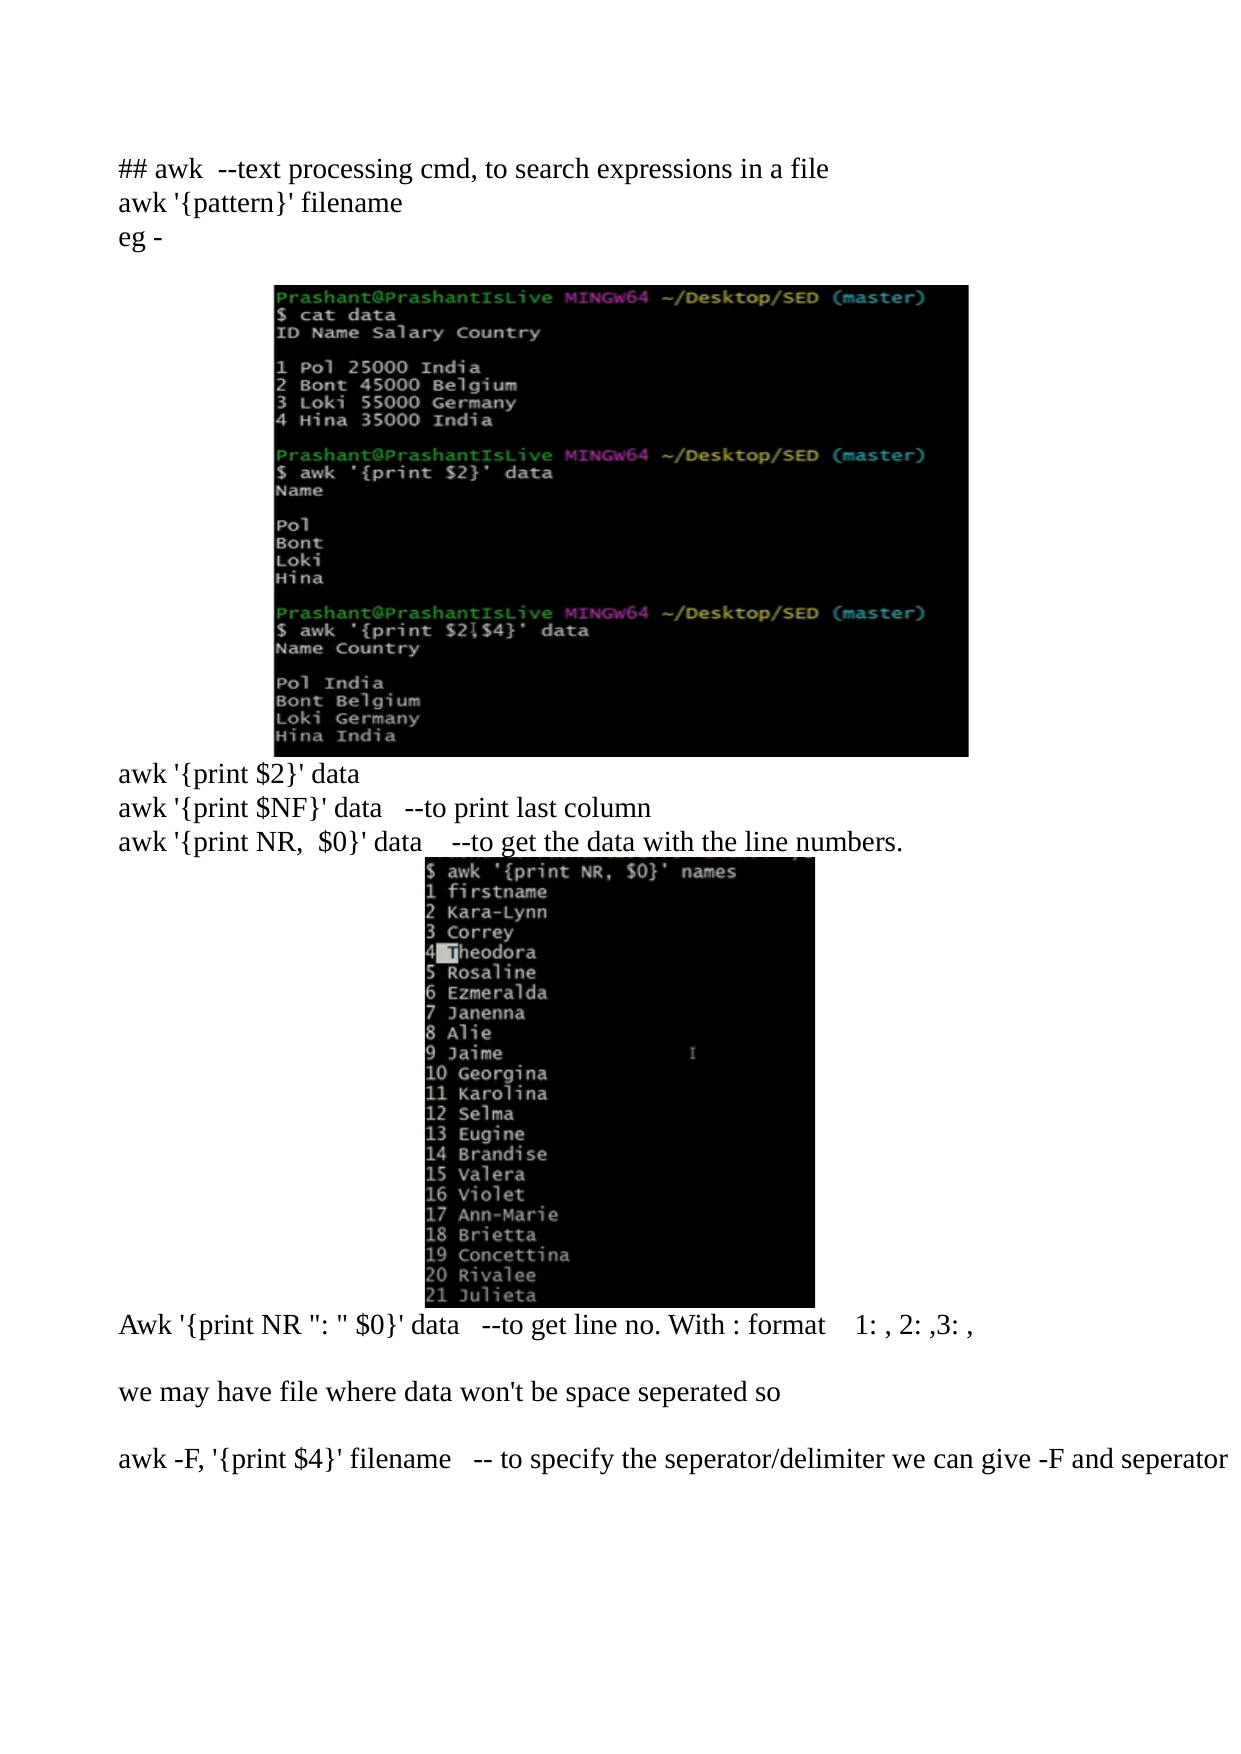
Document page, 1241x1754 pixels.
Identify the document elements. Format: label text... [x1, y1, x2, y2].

text Awk '{print NR ": " $0}' data --to get line no. With : format 1: , 2: ,3: , [118, 857, 1240, 1341]
text awk '{print $2}' data [118, 286, 1240, 790]
text we may have file where data won't be space seperated so [118, 1374, 1240, 1408]
text awk '{print $NF}' data --to print last column [118, 790, 1240, 824]
text awk '{print NR, $0}' data --to get the data with the line numbers. [118, 824, 1240, 857]
text awk -F, '{print $4}' filename -- to specify the seperator/delimiter we can give -F and seperator [118, 1441, 1240, 1475]
picture [424, 857, 816, 1308]
text ## awk --text processing cmd, to search expressions in a file [118, 152, 1240, 185]
picture [271, 285, 969, 757]
text eg - [118, 219, 1240, 252]
text awk '{pattern}' filename [118, 185, 1240, 219]
